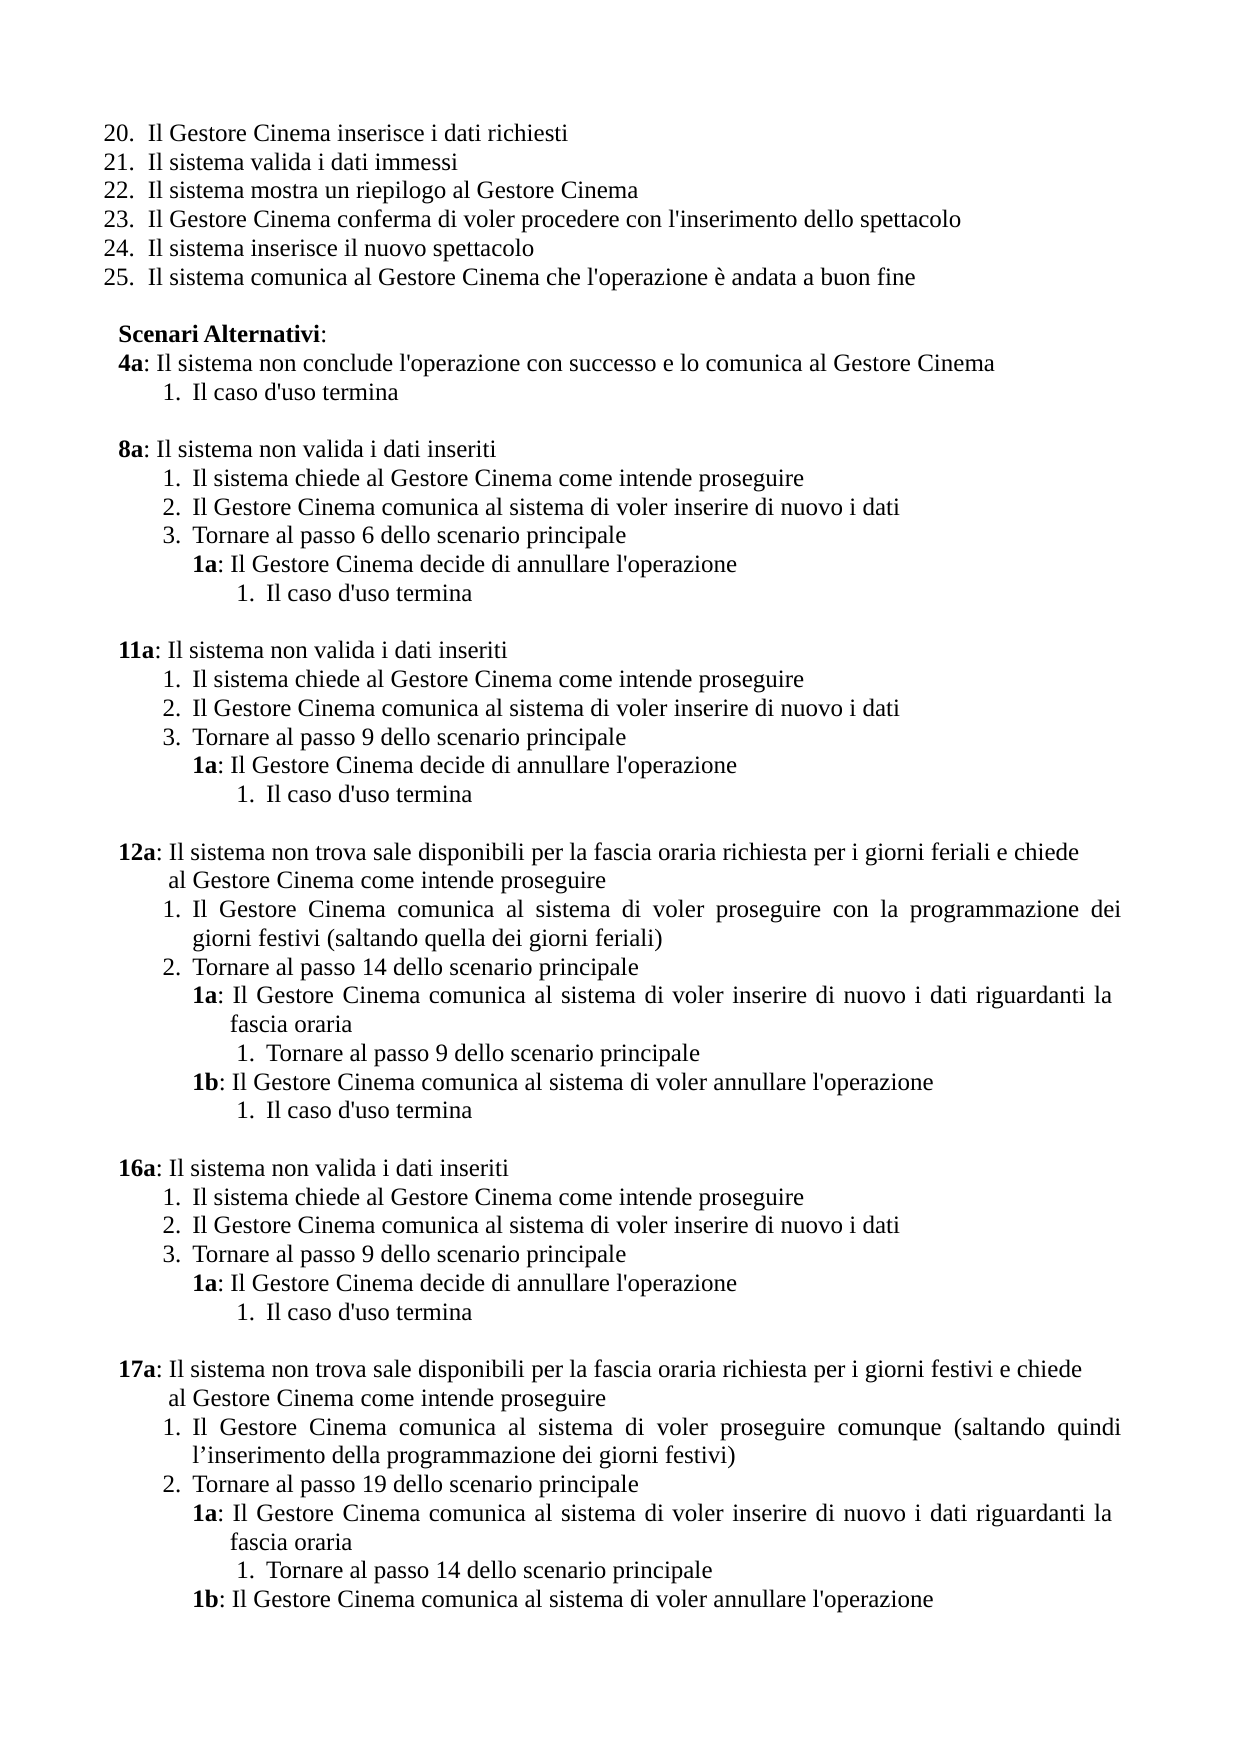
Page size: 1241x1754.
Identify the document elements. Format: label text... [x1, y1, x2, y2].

text 16a: Il sistema non valida i dati inseriti [118, 1153, 1122, 1182]
list Il caso d'uso termina [162, 377, 1122, 406]
text 8a: Il sistema non valida i dati inseriti [118, 434, 1122, 463]
text 1a: Il Gestore Cinema comunica al sistema di voler inserire di nuovo i dati riguardanti la fascia oraria [118, 1498, 1122, 1556]
text 4a: Il sistema non conclude l'operazione con successo e lo comunica al Gestore Cinema [118, 348, 1122, 377]
list Il Gestore Cinema inserisce i dati richiesti [103, 118, 1122, 147]
list Il caso d'uso termina [236, 1096, 1122, 1124]
text Scenari Alternativi: [118, 319, 1122, 348]
text 1a: Il Gestore Cinema decide di annullare l'operazione [118, 751, 1122, 779]
list Il sistema chiede al Gestore Cinema come intende proseguire [162, 1182, 1122, 1211]
list Il Gestore Cinema comunica al sistema di voler proseguire con la programmazione dei giorni festivi (saltando quella dei giorni feriali) [162, 894, 1122, 952]
list Il Gestore Cinema comunica al sistema di voler inserire di nuovo i dati [162, 693, 1122, 722]
list Il caso d'uso termina [236, 779, 1122, 808]
list Il Gestore Cinema comunica al sistema di voler proseguire comunque (saltando quindi l’inserimento della programmazione dei giorni festivi) [162, 1412, 1122, 1469]
list Il Gestore Cinema comunica al sistema di voler inserire di nuovo i dati [162, 1211, 1122, 1239]
text 12a: Il sistema non trova sale disponibili per la fascia oraria richiesta per i giorni feriali e chiede [118, 837, 1122, 866]
list Tornare al passo 9 dello scenario principale [162, 1239, 1122, 1268]
list Il Gestore Cinema conferma di voler procedere con l'inserimento dello spettacolo [103, 204, 1122, 233]
list Tornare al passo 14 dello scenario principale [162, 952, 1122, 981]
list Il sistema valida i dati immessi [103, 147, 1122, 176]
list Il sistema mostra un riepilogo al Gestore Cinema [103, 176, 1122, 204]
list Tornare al passo 9 dello scenario principale [162, 722, 1122, 751]
list Tornare al passo 9 dello scenario principale [236, 1038, 1122, 1067]
text al Gestore Cinema come intende proseguire [118, 866, 1122, 894]
list Tornare al passo 19 dello scenario principale [162, 1469, 1122, 1498]
list Il sistema comunica al Gestore Cinema che l'operazione è andata a buon fine [103, 262, 1122, 291]
text al Gestore Cinema come intende proseguire [118, 1383, 1122, 1412]
text 1b: Il Gestore Cinema comunica al sistema di voler annullare l'operazione [118, 1067, 1122, 1096]
list Il caso d'uso termina [236, 1297, 1122, 1326]
text 11a: Il sistema non valida i dati inseriti [118, 636, 1122, 664]
list Il sistema chiede al Gestore Cinema come intende proseguire [162, 463, 1122, 492]
list Il sistema inserisce il nuovo spettacolo [103, 233, 1122, 262]
list Il caso d'uso termina [236, 578, 1122, 607]
list Il Gestore Cinema comunica al sistema di voler inserire di nuovo i dati [162, 492, 1122, 521]
text 1a: Il Gestore Cinema comunica al sistema di voler inserire di nuovo i dati riguardanti la fascia oraria [118, 981, 1122, 1038]
text 17a: Il sistema non trova sale disponibili per la fascia oraria richiesta per i giorni festivi e chiede [118, 1354, 1122, 1383]
text 1b: Il Gestore Cinema comunica al sistema di voler annullare l'operazione [118, 1584, 1122, 1613]
list Tornare al passo 6 dello scenario principale [162, 521, 1122, 549]
list Tornare al passo 14 dello scenario principale [236, 1556, 1122, 1584]
text 1a: Il Gestore Cinema decide di annullare l'operazione [118, 1268, 1122, 1297]
list Il sistema chiede al Gestore Cinema come intende proseguire [162, 664, 1122, 693]
text 1a: Il Gestore Cinema decide di annullare l'operazione [118, 549, 1122, 578]
